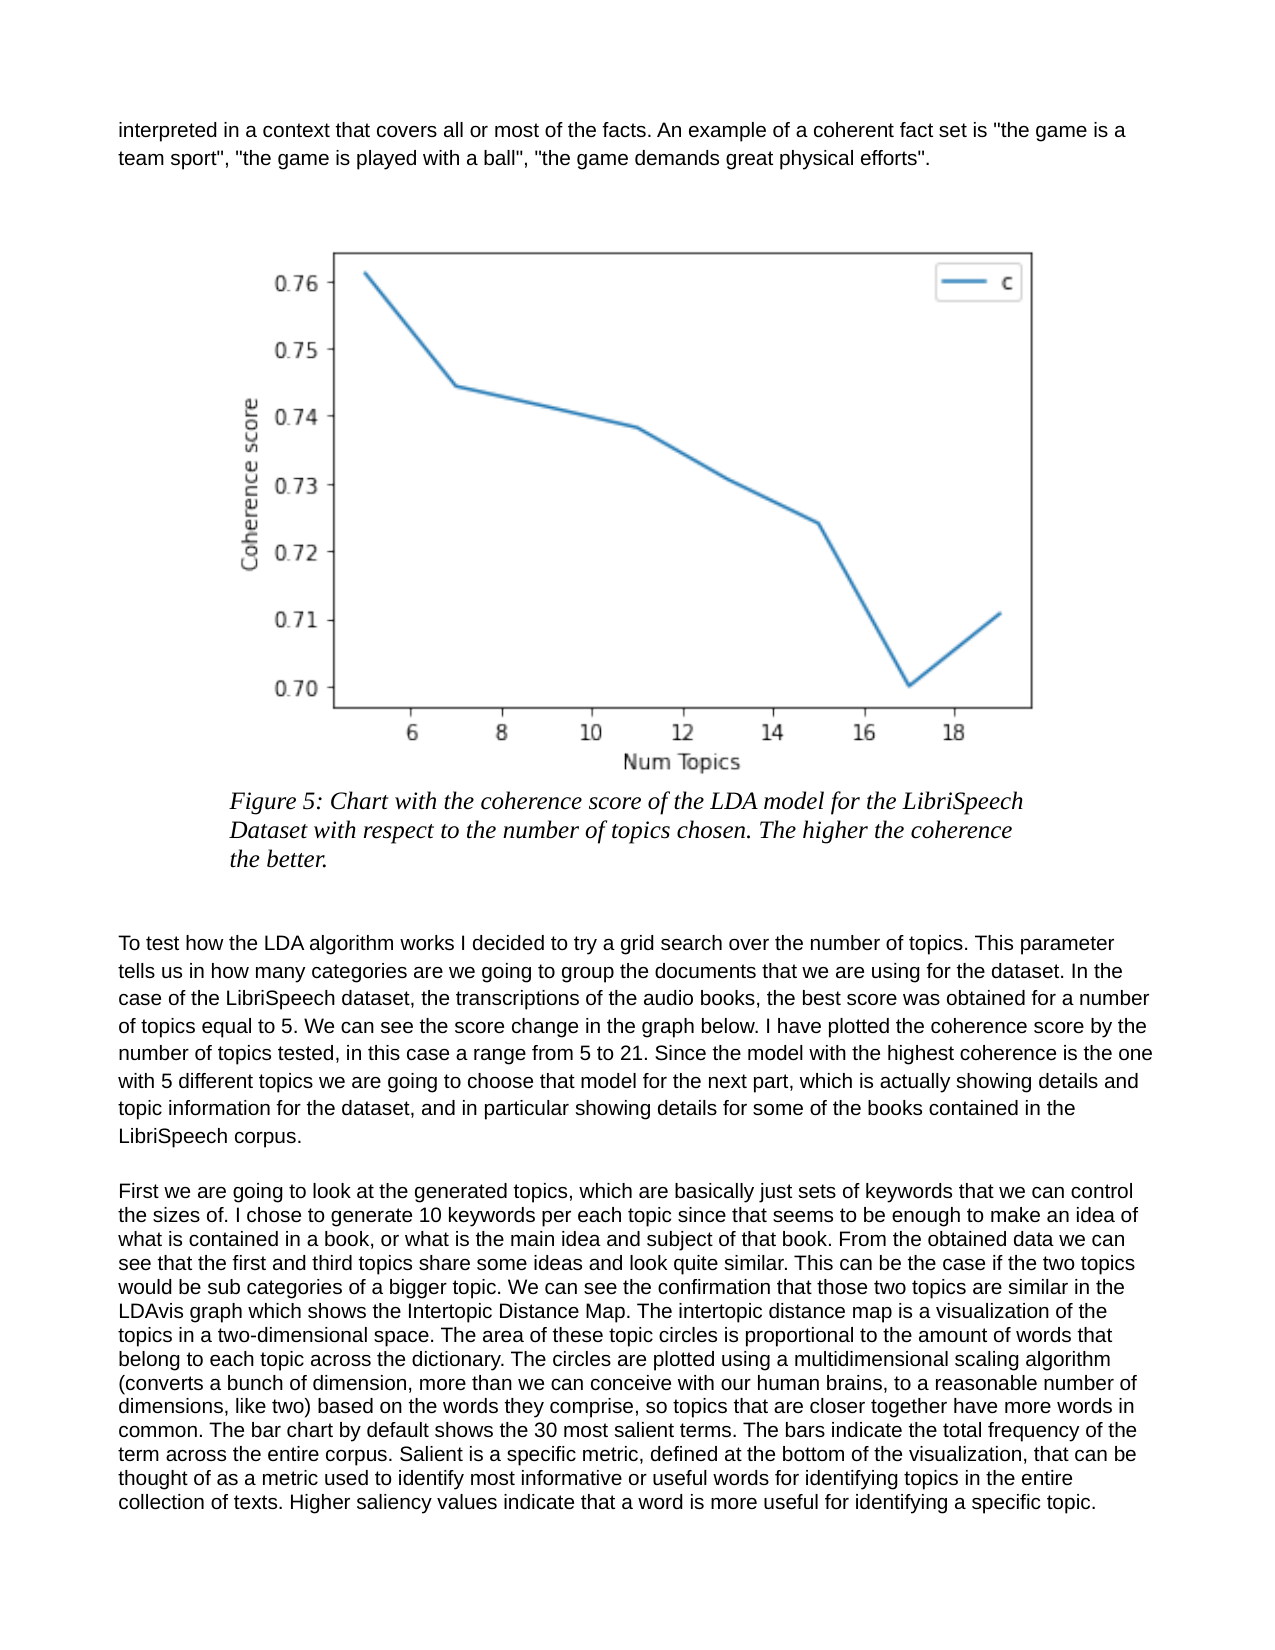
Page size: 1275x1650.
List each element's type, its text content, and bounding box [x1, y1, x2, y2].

text To test how the LDA algorithm works I decided to try a grid search over the number of topics. This parameter tells us in how many categories are we going to group the documents that we are using for the dataset. In the case of the LibriSpeech dataset, the transcriptions of the audio books, the best score was obtained for a number of topics equal to 5. We can see the score change in the graph below. I have plotted the coherence score by the number of topics tested, in this case a range from 5 to 21. Since the model with the highest coherence is the one with 5 different topics we are going to choose that model for the next part, which is actually showing details and topic information for the dataset, and in particular showing details for some of the books contained in the LibriSpeech corpus. [118, 931, 1157, 1148]
text interpreted in a context that covers all or most of the facts. An example of a coherent fact set is "the game is a team sport", "the game is played with a ball", "the game demands great physical efforts". [118, 118, 1157, 169]
text Figure 5: Chart with the coherence score of the LDA model for the LibriSpeech Dataset with respect to the number of topics chosen. The higher the coherence the better. [229, 787, 1046, 873]
text First we are going to look at the generated topics, which are basically just sets of keywords that we can control the sizes of. I chose to generate 10 keywords per each topic since that seems to be enough to make an idea of what is contained in a book, or what is the main idea and subject of that book. From the obtained data we can see that the first and third topics share some ideas and look quite similar. This can be the case if the two topics would be sub categories of a bigger topic. We can see the confirmation that those two topics are similar in the LDAvis graph which shows the Intertopic Distance Map. The intertopic distance map is a visualization of the topics in a two-dimensional space. The area of these topic circles is proportional to the amount of words that belong to each topic across the dictionary. The circles are plotted using a multidimensional scaling algorithm (converts a bunch of dimension, more than we can conceive with our human brains, to a reasonable number of dimensions, like two) based on the words they comprise, so topics that are closer together have more words in common. The bar chart by default shows the 30 most salient terms. The bars indicate the total frequency of the term across the entire corpus. Salient is a specific metric, defined at the bottom of the visualization, that can be thought of as a metric used to identify most informative or useful words for identifying topics in the entire collection of texts. Higher saliency values indicate that a word is more useful for identifying a specific topic. [118, 1179, 1157, 1514]
picture [229, 240, 1046, 787]
